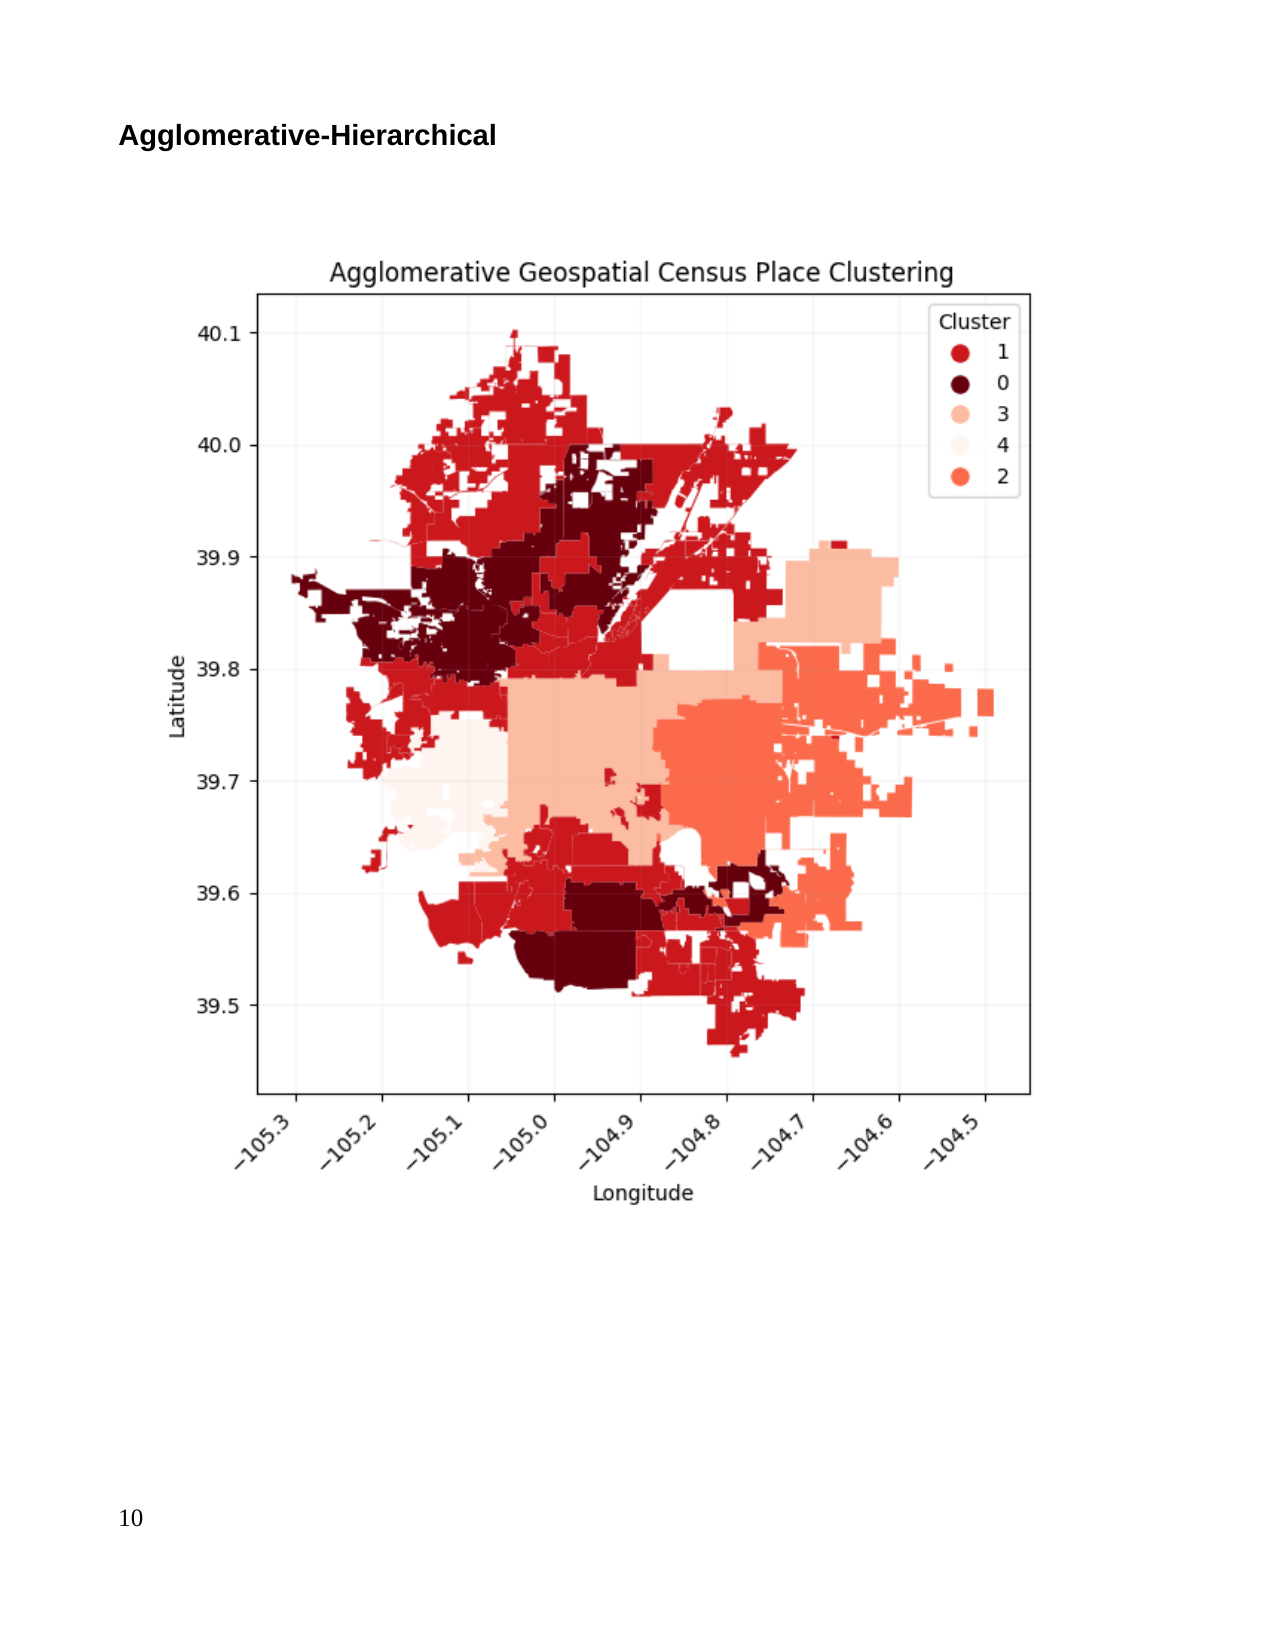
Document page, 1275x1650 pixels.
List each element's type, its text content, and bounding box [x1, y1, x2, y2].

subtitle Agglomerative-Hierarchical [118, 118, 1157, 152]
picture [110, 169, 1149, 1208]
